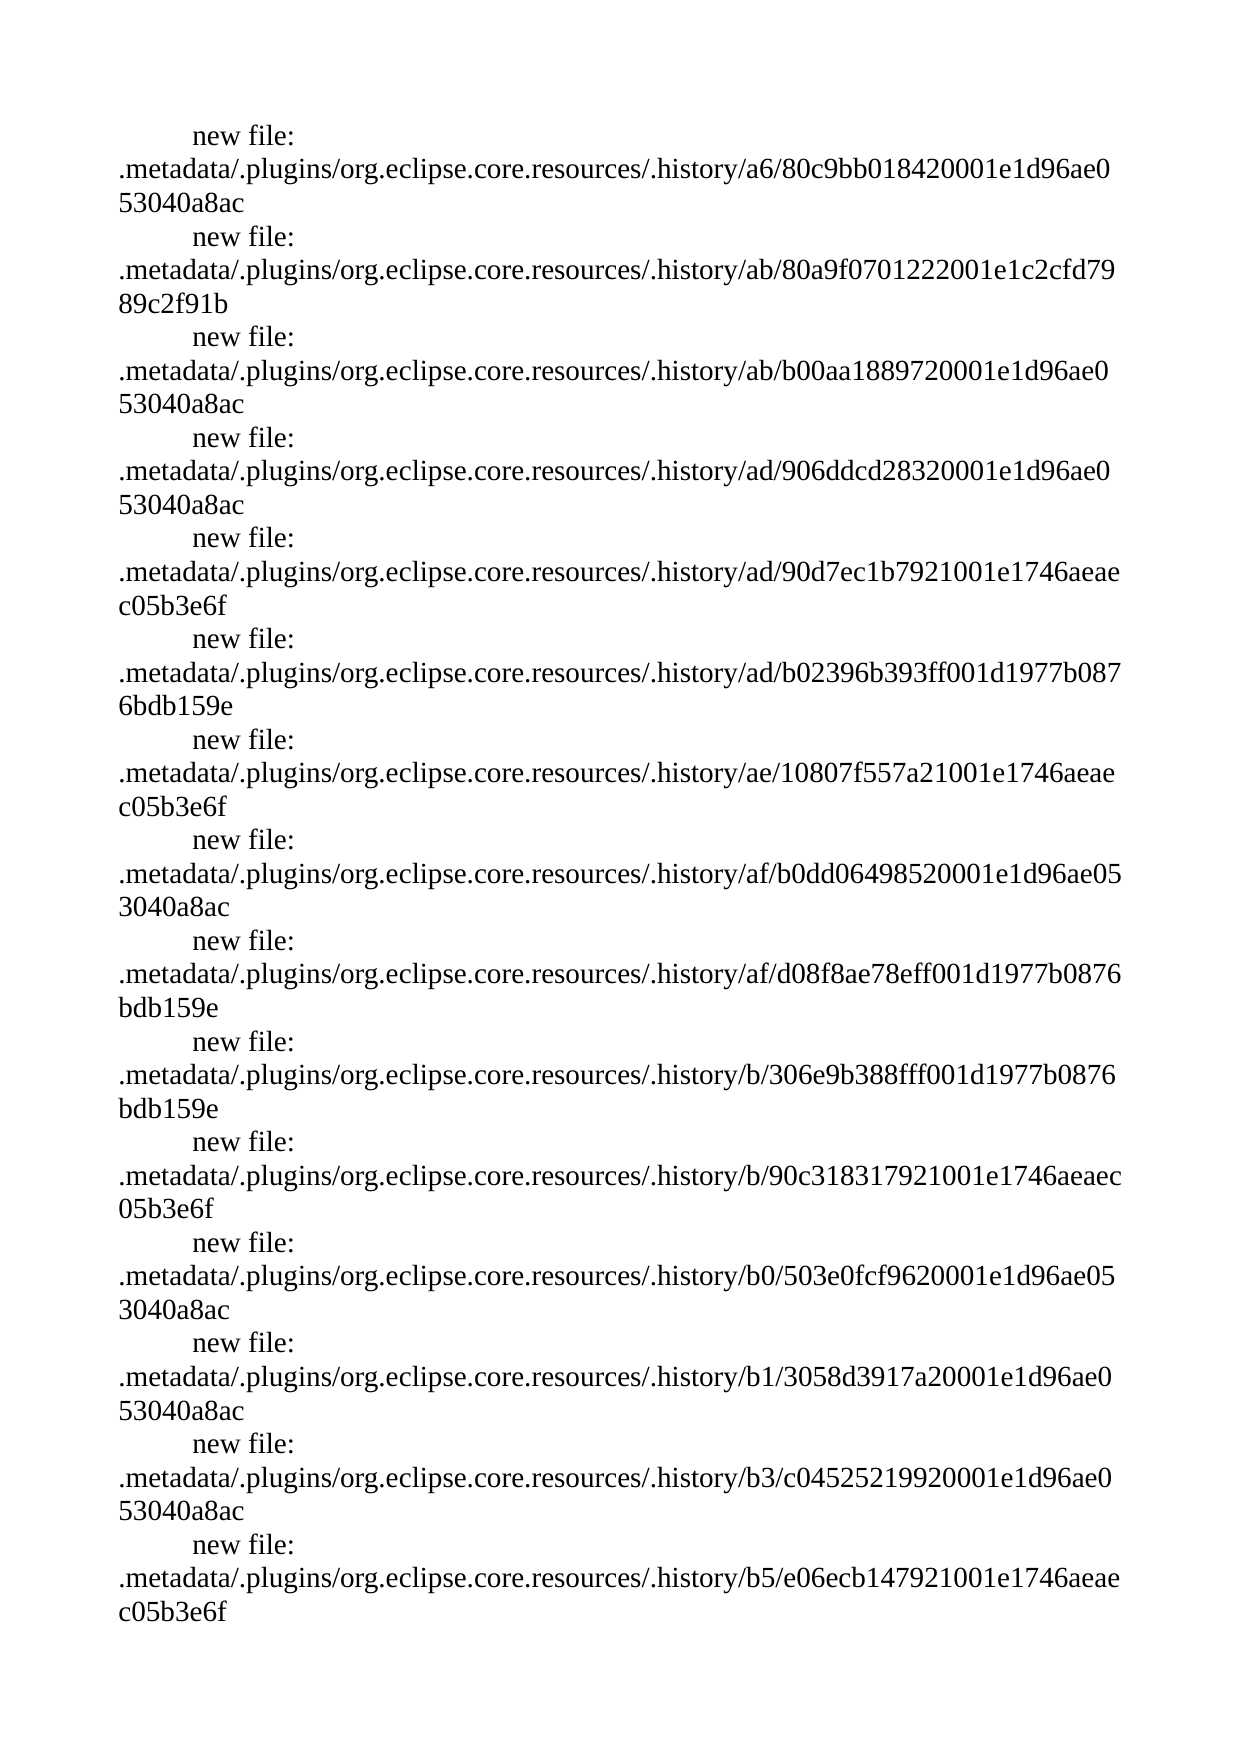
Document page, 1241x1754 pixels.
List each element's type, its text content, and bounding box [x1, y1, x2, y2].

text new file: .metadata/.plugins/org.eclipse.core.resources/.history/ad/90d7ec1b7921001e1746aeaec05b3e6f [118, 521, 1122, 621]
text new file: .metadata/.plugins/org.eclipse.core.resources/.history/b/90c318317921001e1746aeaec05b3e6f [118, 1124, 1122, 1225]
text new file: .metadata/.plugins/org.eclipse.core.resources/.history/b3/c04525219920001e1d96ae053040a8ac [118, 1426, 1122, 1527]
text new file: .metadata/.plugins/org.eclipse.core.resources/.history/ae/10807f557a21001e1746aeaec05b3e6f [118, 722, 1122, 822]
text new file: .metadata/.plugins/org.eclipse.core.resources/.history/ad/b02396b393ff001d1977b0876bdb159e [118, 621, 1122, 722]
text new file: .metadata/.plugins/org.eclipse.core.resources/.history/b0/503e0fcf9620001e1d96ae053040a8ac [118, 1225, 1122, 1326]
text new file: .metadata/.plugins/org.eclipse.core.resources/.history/ab/b00aa1889720001e1d96ae053040a8ac [118, 319, 1122, 420]
text new file: .metadata/.plugins/org.eclipse.core.resources/.history/b1/3058d3917a20001e1d96ae053040a8ac [118, 1326, 1122, 1426]
text new file: .metadata/.plugins/org.eclipse.core.resources/.history/a6/80c9bb018420001e1d96ae053040a8ac [118, 118, 1122, 219]
text new file: .metadata/.plugins/org.eclipse.core.resources/.history/af/b0dd06498520001e1d96ae053040a8ac [118, 822, 1122, 923]
text new file: .metadata/.plugins/org.eclipse.core.resources/.history/b5/e06ecb147921001e1746aeaec05b3e6f [118, 1527, 1122, 1627]
text new file: .metadata/.plugins/org.eclipse.core.resources/.history/b/306e9b388fff001d1977b0876bdb159e [118, 1024, 1122, 1124]
text new file: .metadata/.plugins/org.eclipse.core.resources/.history/ab/80a9f0701222001e1c2cfd7989c2f91b [118, 219, 1122, 319]
text new file: .metadata/.plugins/org.eclipse.core.resources/.history/ad/906ddcd28320001e1d96ae053040a8ac [118, 420, 1122, 521]
text new file: .metadata/.plugins/org.eclipse.core.resources/.history/af/d08f8ae78eff001d1977b0876bdb159e [118, 923, 1122, 1024]
